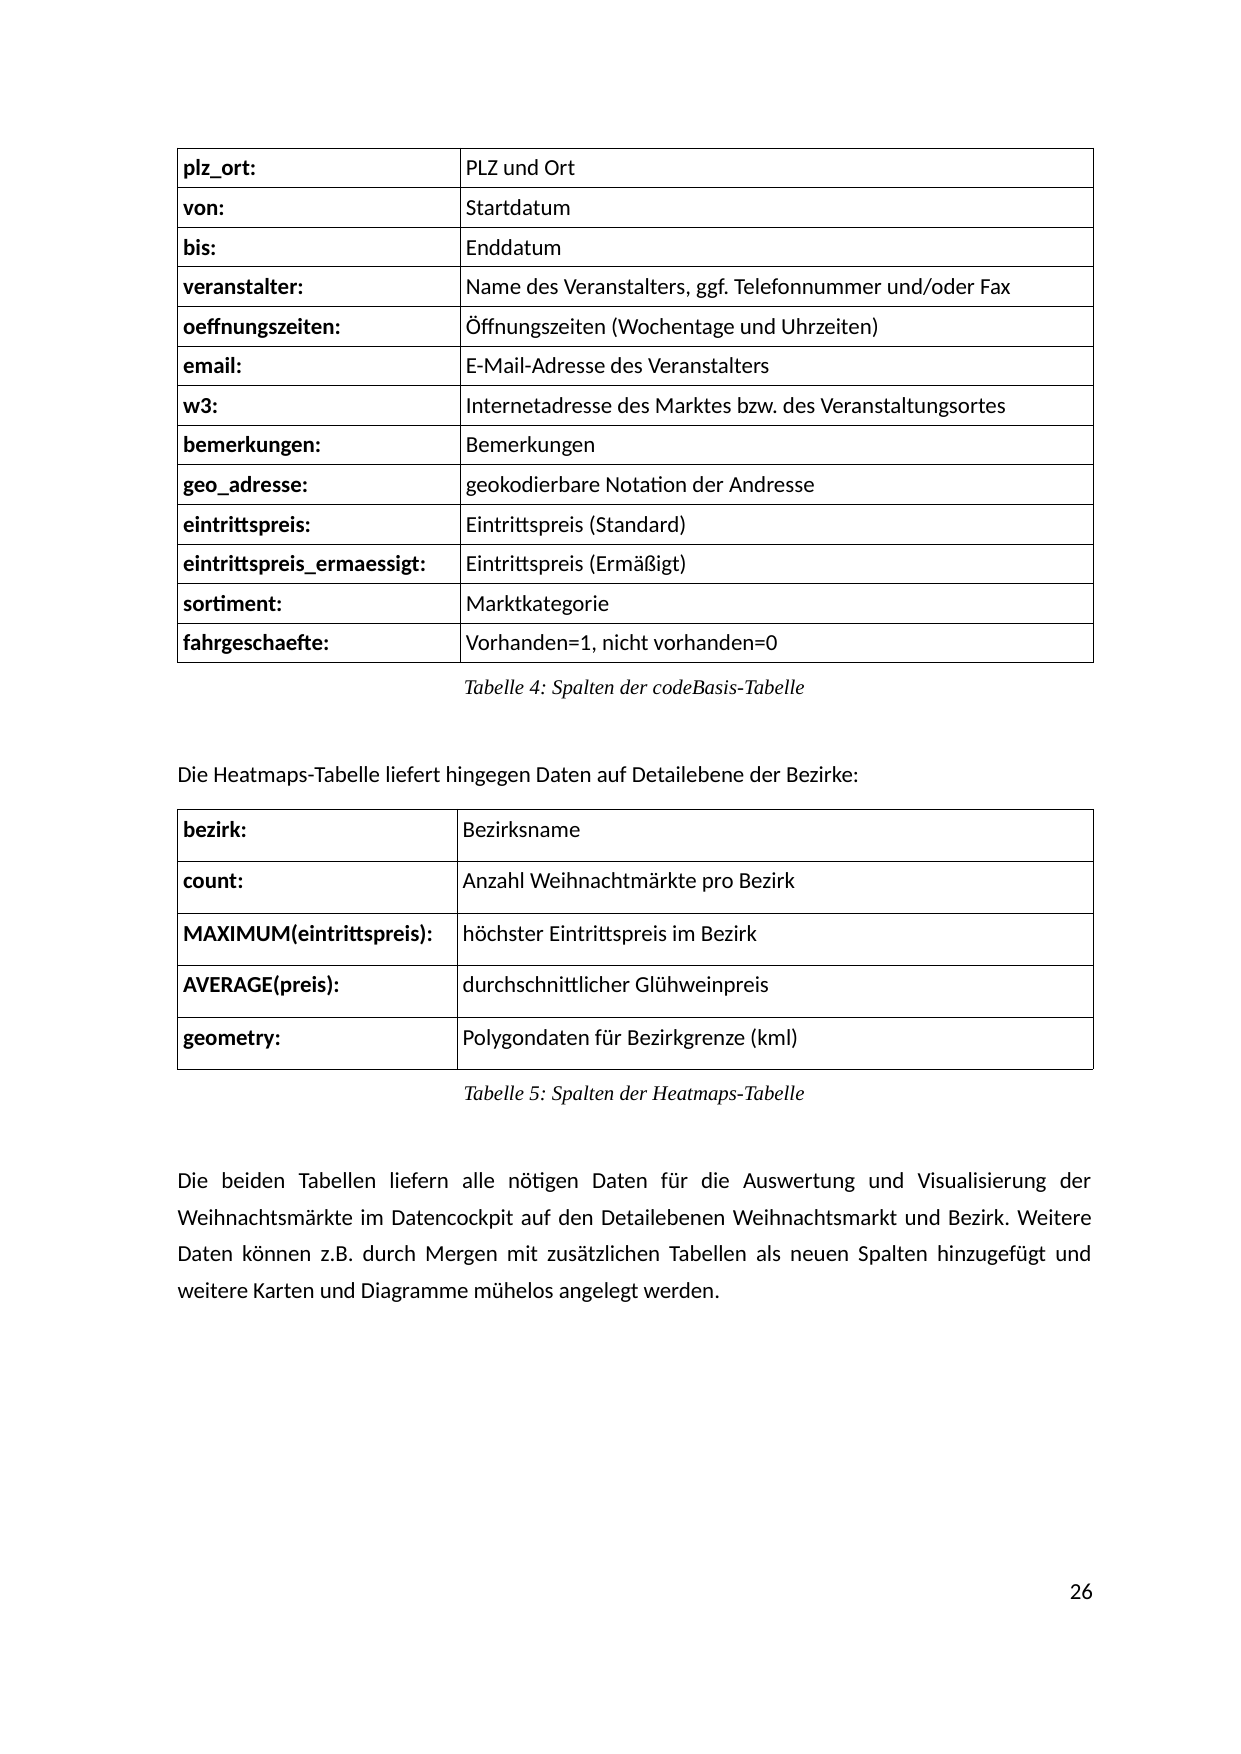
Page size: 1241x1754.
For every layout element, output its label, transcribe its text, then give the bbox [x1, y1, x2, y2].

table_cell Startdatum [461, 188, 1093, 227]
table_cell Vorhanden=1, nicht vorhanden=0 [461, 624, 1093, 662]
table_cell email: [178, 347, 460, 385]
table_cell Internetadresse des Marktes bzw. des Veranstaltungsortes [461, 386, 1093, 425]
table_cell plz_ort: [178, 149, 460, 187]
text Tabelle 5: Spalten der Heatmaps-Tabelle [177, 1081, 1093, 1105]
table_cell geometry: [178, 1018, 457, 1069]
table_cell eintrittspreis: [178, 505, 460, 543]
table_cell durchschnittlicher Glühweinpreis [458, 966, 1093, 1017]
table_cell PLZ und Ort [461, 149, 1093, 187]
table_cell von: [178, 188, 460, 227]
text Die beiden Tabellen liefern alle nötigen Daten für die Auswertung und Visualisierung der Weihnachtsmärkte im Datencockpit auf den Detailebenen Weihnachtsmarkt und Bezirk. Weitere Daten können z.B. durch Mergen mit zusätzlichen Tabellen als neuen Spalten hinzugefügt und weitere Karten und Diagramme mühelos angelegt werden. [177, 1167, 1093, 1304]
text Tabelle 4: Spalten der codeBasis-Tabelle [177, 675, 1093, 699]
table_cell sortiment: [178, 584, 460, 623]
table_cell bis: [178, 228, 460, 266]
table_cell Öffnungszeiten (Wochentage und Uhrzeiten) [461, 307, 1093, 346]
table_cell fahrgeschaefte: [178, 624, 460, 662]
table_cell count: [178, 862, 457, 913]
table_cell Anzahl Weihnachtmärkte pro Bezirk [458, 862, 1093, 913]
table_cell Bemerkungen [461, 426, 1093, 464]
table_cell E-Mail-Adresse des Veranstalters [461, 347, 1093, 385]
table_cell höchster Eintrittspreis im Bezirk [458, 914, 1093, 965]
table_cell Marktkategorie [461, 584, 1093, 623]
table_cell geo_adresse: [178, 465, 460, 504]
table_cell Name des Veranstalters, ggf. Telefonnummer und/oder Fax [461, 267, 1093, 306]
table_cell Eintrittspreis (Standard) [461, 505, 1093, 543]
table_cell w3: [178, 386, 460, 425]
table_cell Polygondaten für Bezirkgrenze (kml) [458, 1018, 1093, 1069]
table_header Bezirksname [458, 810, 1093, 861]
table_cell AVERAGE(preis): [178, 966, 457, 1017]
table_cell veranstalter: [178, 267, 460, 306]
table_cell bemerkungen: [178, 426, 460, 464]
table_cell geokodierbare Notation der Andresse [461, 465, 1093, 504]
table_cell MAXIMUM(eintrittspreis): [178, 914, 457, 965]
table_cell eintrittspreis_ermaessigt: [178, 545, 460, 583]
table_cell Eintrittspreis (Ermäßigt) [461, 545, 1093, 583]
text Die Heatmaps-Tabelle liefert hingegen Daten auf Detailebene der Bezirke: [177, 760, 1093, 788]
table_header bezirk: [178, 810, 457, 861]
table_cell oeffnungszeiten: [178, 307, 460, 346]
table_cell Enddatum [461, 228, 1093, 266]
